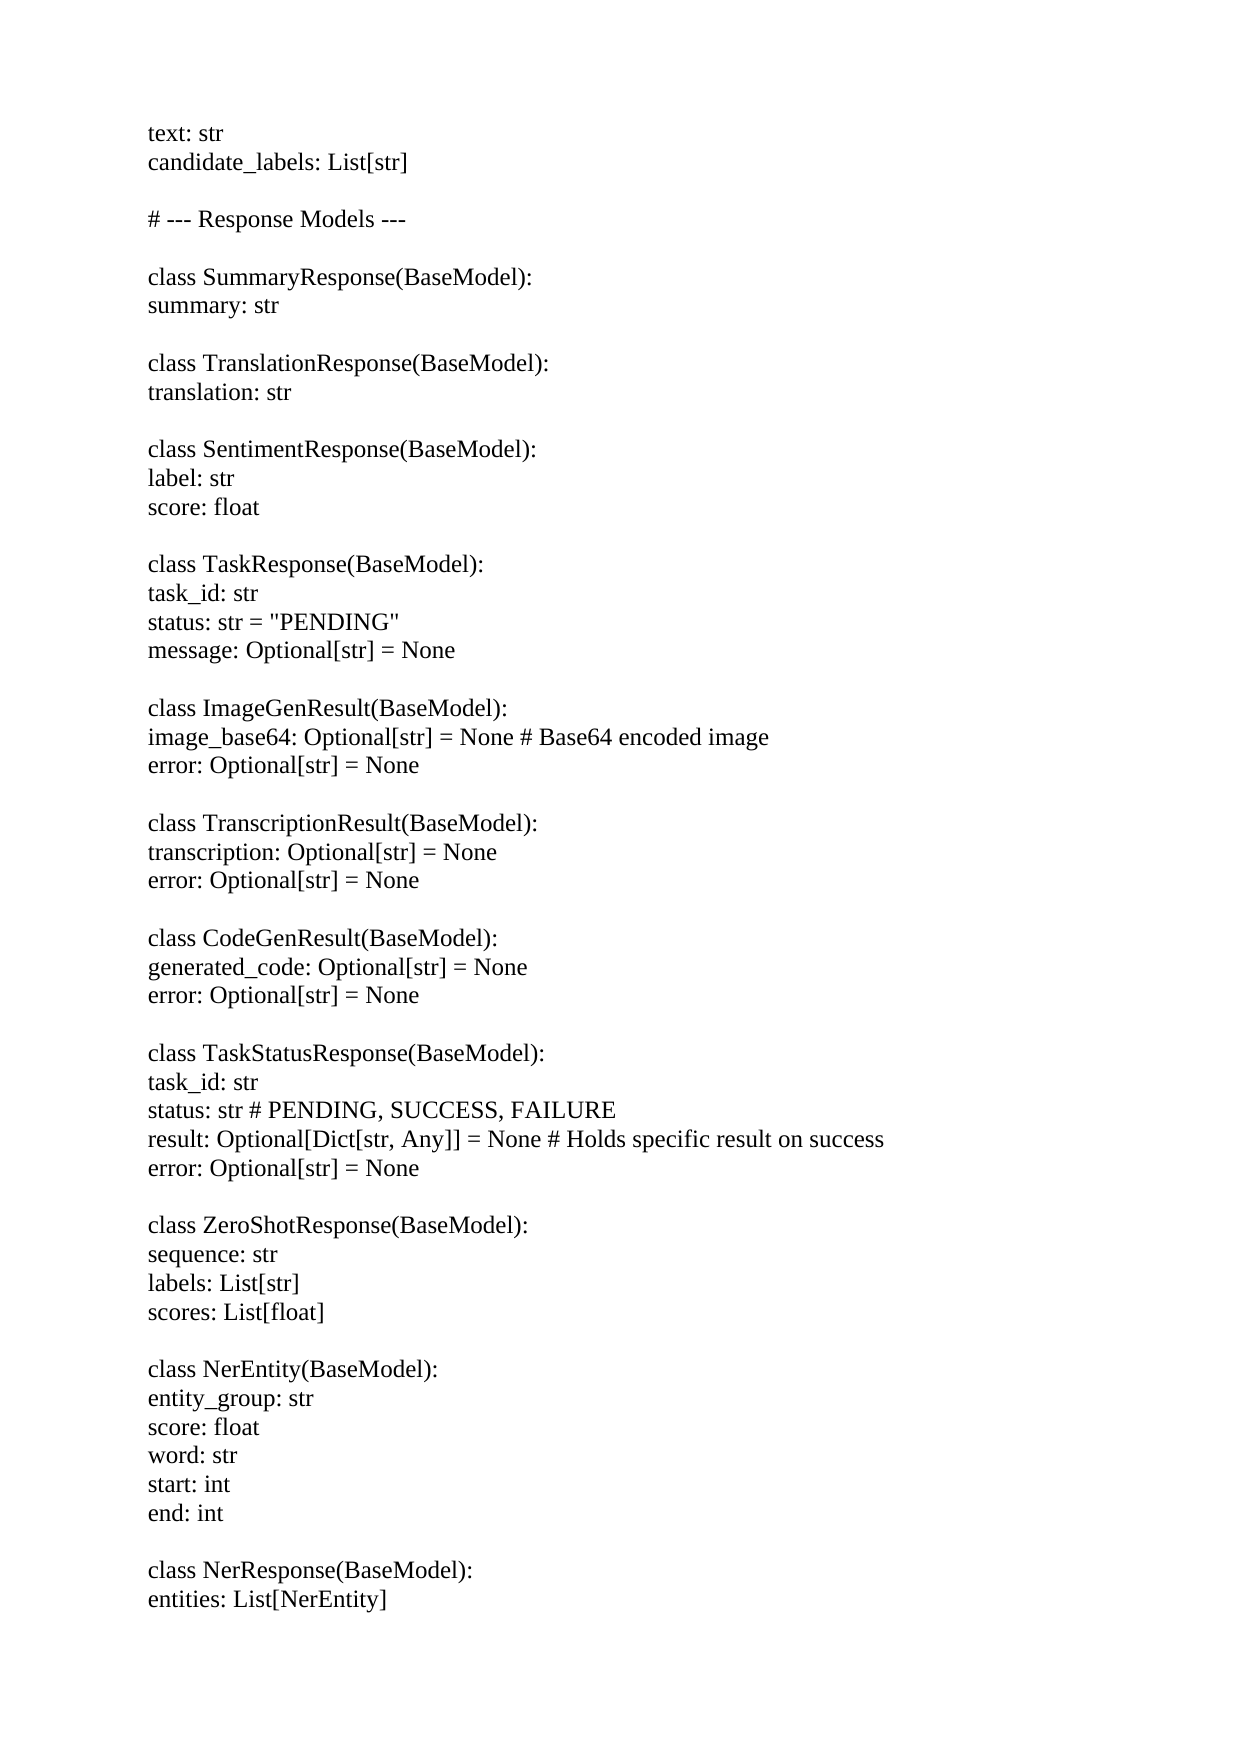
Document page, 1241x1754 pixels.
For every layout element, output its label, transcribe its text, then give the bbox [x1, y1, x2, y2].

text error: Optional[str] = None [118, 981, 1122, 1009]
text status: str # PENDING, SUCCESS, FAILURE [118, 1096, 1122, 1124]
text class ZeroShotResponse(BaseModel): [118, 1211, 1122, 1239]
text class TaskResponse(BaseModel): [118, 549, 1122, 578]
text label: str [118, 463, 1122, 492]
text text: str [118, 118, 1122, 147]
text translation: str [118, 377, 1122, 406]
text labels: List[str] [118, 1268, 1122, 1297]
text image_base64: Optional[str] = None # Base64 encoded image [118, 722, 1122, 751]
text score: float [118, 1412, 1122, 1441]
text task_id: str [118, 1067, 1122, 1096]
text score: float [118, 492, 1122, 521]
text summary: str [118, 291, 1122, 319]
text class NerResponse(BaseModel): [118, 1556, 1122, 1584]
text end: int [118, 1498, 1122, 1527]
text error: Optional[str] = None [118, 866, 1122, 894]
text entities: List[NerEntity] [118, 1584, 1122, 1613]
text class NerEntity(BaseModel): [118, 1354, 1122, 1383]
text # --- Response Models --- [118, 204, 1122, 233]
text class SummaryResponse(BaseModel): [118, 262, 1122, 291]
text transcription: Optional[str] = None [118, 837, 1122, 866]
text result: Optional[Dict[str, Any]] = None # Holds specific result on success [118, 1124, 1122, 1153]
text message: Optional[str] = None [118, 636, 1122, 664]
text start: int [118, 1469, 1122, 1498]
text class ImageGenResult(BaseModel): [118, 693, 1122, 722]
text class TranscriptionResult(BaseModel): [118, 808, 1122, 837]
text class TaskStatusResponse(BaseModel): [118, 1038, 1122, 1067]
text scores: List[float] [118, 1297, 1122, 1326]
text word: str [118, 1441, 1122, 1469]
text candidate_labels: List[str] [118, 147, 1122, 176]
text generated_code: Optional[str] = None [118, 952, 1122, 981]
text entity_group: str [118, 1383, 1122, 1412]
text sequence: str [118, 1239, 1122, 1268]
text error: Optional[str] = None [118, 1153, 1122, 1182]
text class CodeGenResult(BaseModel): [118, 923, 1122, 952]
text task_id: str [118, 578, 1122, 607]
text status: str = "PENDING" [118, 607, 1122, 636]
text class TranslationResponse(BaseModel): [118, 348, 1122, 377]
text class SentimentResponse(BaseModel): [118, 434, 1122, 463]
text error: Optional[str] = None [118, 751, 1122, 779]
